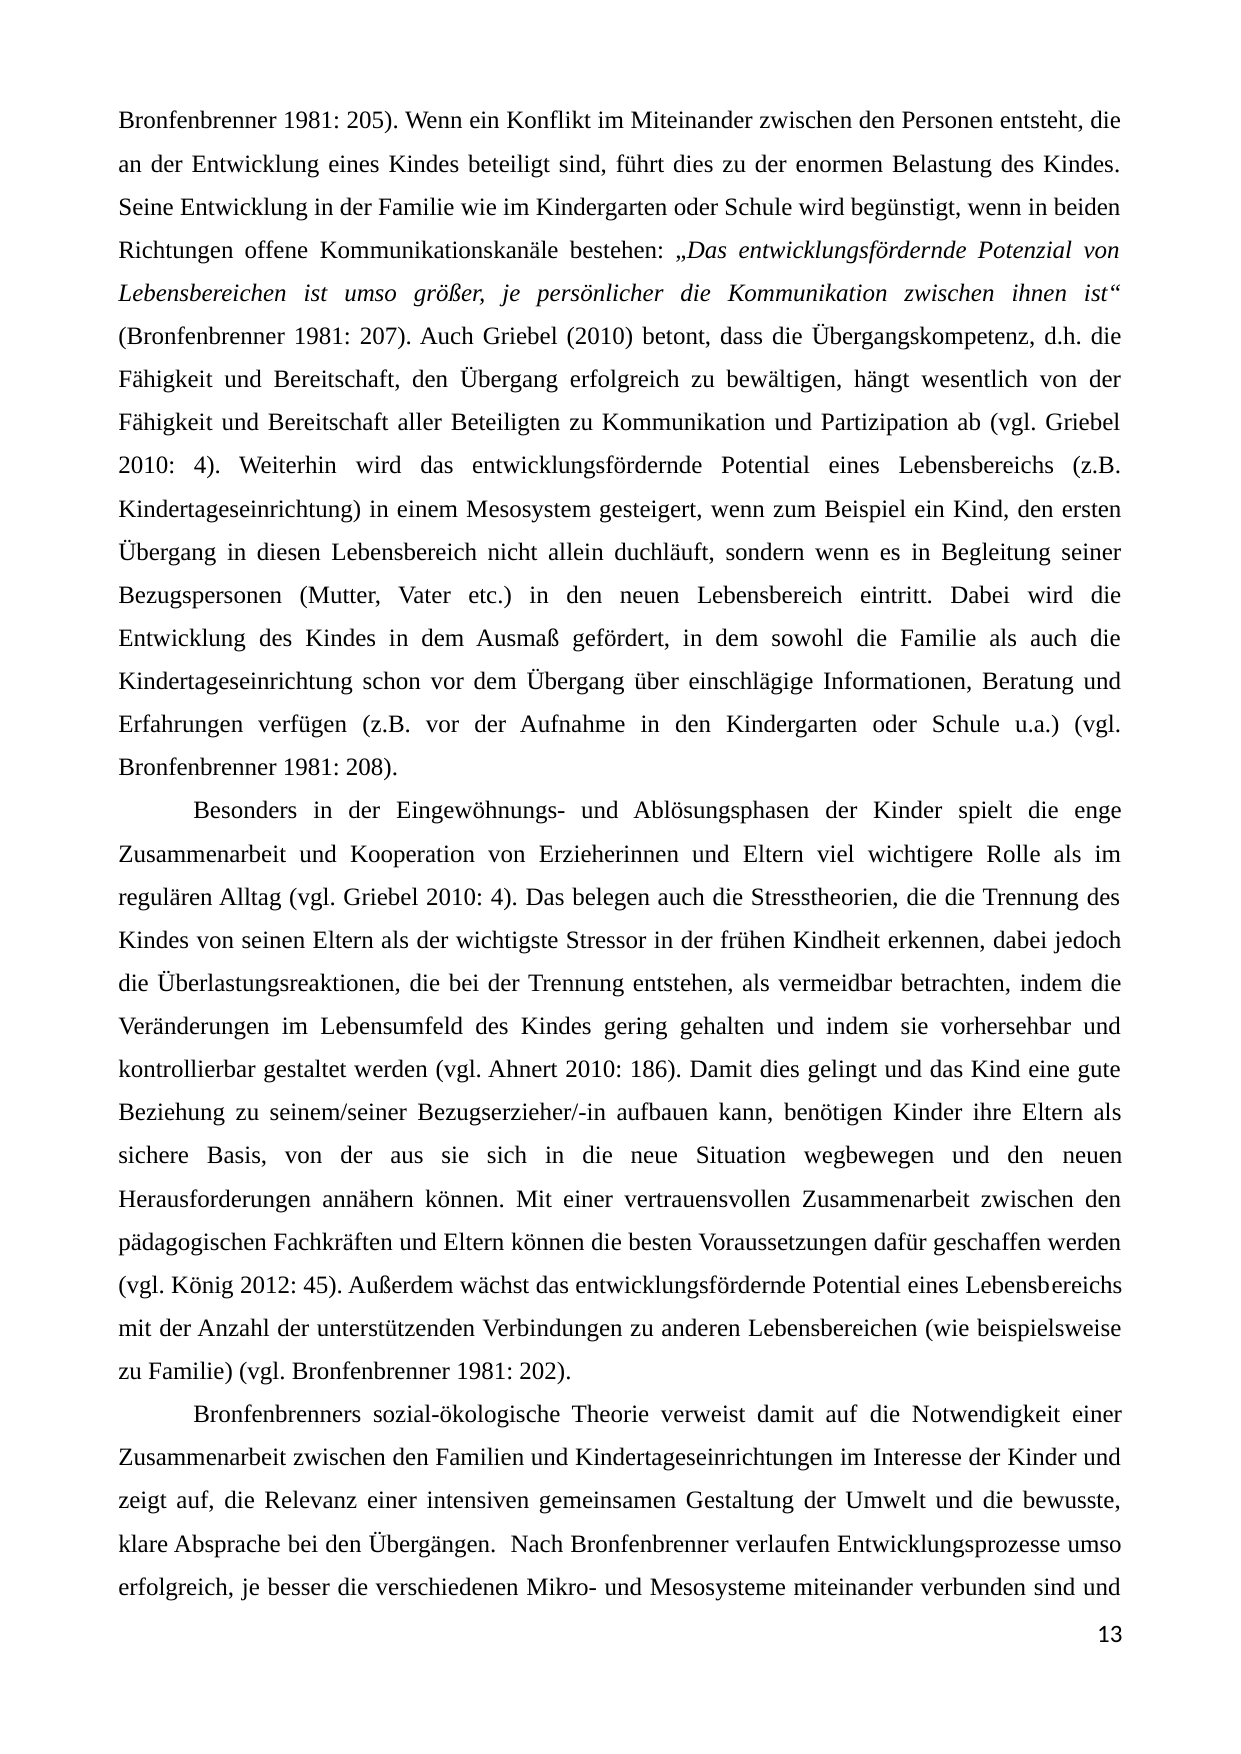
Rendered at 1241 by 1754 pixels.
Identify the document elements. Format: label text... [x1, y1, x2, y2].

text Bronfenbrenner 1981: 205). Wenn ein Konflikt im Miteinander zwischen den Personen entsteht, die an der Entwicklung eines Kindes beteiligt sind, führt dies zu der enormen Belastung des Kindes. Seine Entwicklung in der Familie wie im Kindergarten oder Schule wird begünstigt, wenn in beiden Richtungen offene Kommunikationskanäle bestehen: „Das entwicklungsfördernde Potenzial von Lebensbereichen ist umso größer, je persönlicher die Kommunikation zwischen ihnen ist“ (Bronfenbrenner 1981: 207). Auch Griebel (2010) betont, dass die Übergangskompetenz, d.h. die Fähigkeit und Bereitschaft, den Übergang erfolgreich zu bewältigen, hängt wesentlich von der Fähigkeit und Bereitschaft aller Beteiligten zu Kommunikation und Partizipation ab (vgl. Griebel 2010: 4). Weiterhin wird das entwicklungsfördernde Potential eines Lebensbereichs (z.B. Kindertageseinrichtung) in einem Mesosystem gesteigert, wenn zum Beispiel ein Kind, den ersten Übergang in diesen Lebensbereich nicht allein duchläuft, sondern wenn es in Begleitung seiner Bezugspersonen (Mutter, Vater etc.) in den neuen Lebensbereich eintritt. Dabei wird die Entwicklung des Kindes in dem Ausmaß gefördert, in dem sowohl die Familie als auch die Kindertageseinrichtung schon vor dem Übergang über einschlägige Informationen, Beratung und Erfahrungen verfügen (z.B. vor der Aufnahme in den Kindergarten oder Schule u.a.) (vgl. Bronfenbrenner 1981: 208). [118, 106, 1122, 781]
text Bronfenbrenners sozial-ökologische Theorie verweist damit auf die Notwendigkeit einer Zusammenarbeit zwischen den Familien und Kindertageseinrichtungen im Interesse der Kinder und zeigt auf, die Relevanz einer intensiven gemeinsamen Gestaltung der Umwelt und die bewusste, klare Absprache bei den Übergängen. Nach Bronfenbrenner verlaufen Entwicklungsprozesse umso erfolgreich, je besser die verschiedenen Mikro- und Mesosysteme miteinander verbunden sind und [118, 1399, 1122, 1601]
text Besonders in der Eingewöhnungs- und Ablösungsphasen der Kinder spielt die enge Zusammenarbeit und Kooperation von Erzieherinnen und Eltern viel wichtigere Rolle als im regulären Alltag (vgl. Griebel 2010: 4). Das belegen auch die Stresstheorien, die die Trennung des Kindes von seinen Eltern als der wichtigste Stressor in der frühen Kindheit erkennen, dabei jedoch die Überlastungsreaktionen, die bei der Trennung entstehen, als vermeidbar betrachten, indem die Veränderungen im Lebensumfeld des Kindes gering gehalten und indem sie vorhersehbar und kontrollierbar gestaltet werden (vgl. Ahnert 2010: 186). Damit dies gelingt und das Kind eine gute Beziehung zu seinem/seiner Bezugserzieher/-in aufbauen kann, benötigen Kinder ihre Eltern als sichere Basis, von der aus sie sich in die neue Situation wegbewegen und den neuen Herausforderungen annähern können. Mit einer vertrauensvollen Zusammenarbeit zwischen den pädagogischen Fachkräften und Eltern können die besten Voraussetzungen dafür geschaffen werden (vgl. König 2012: 45). Außerdem wächst das entwicklungsfördernde Potential eines Lebensbereichs mit der Anzahl der unterstützenden Verbindungen zu anderen Lebensbereichen (wie beispielsweise zu Familie) (vgl. Bronfenbrenner 1981: 202). [118, 796, 1122, 1385]
